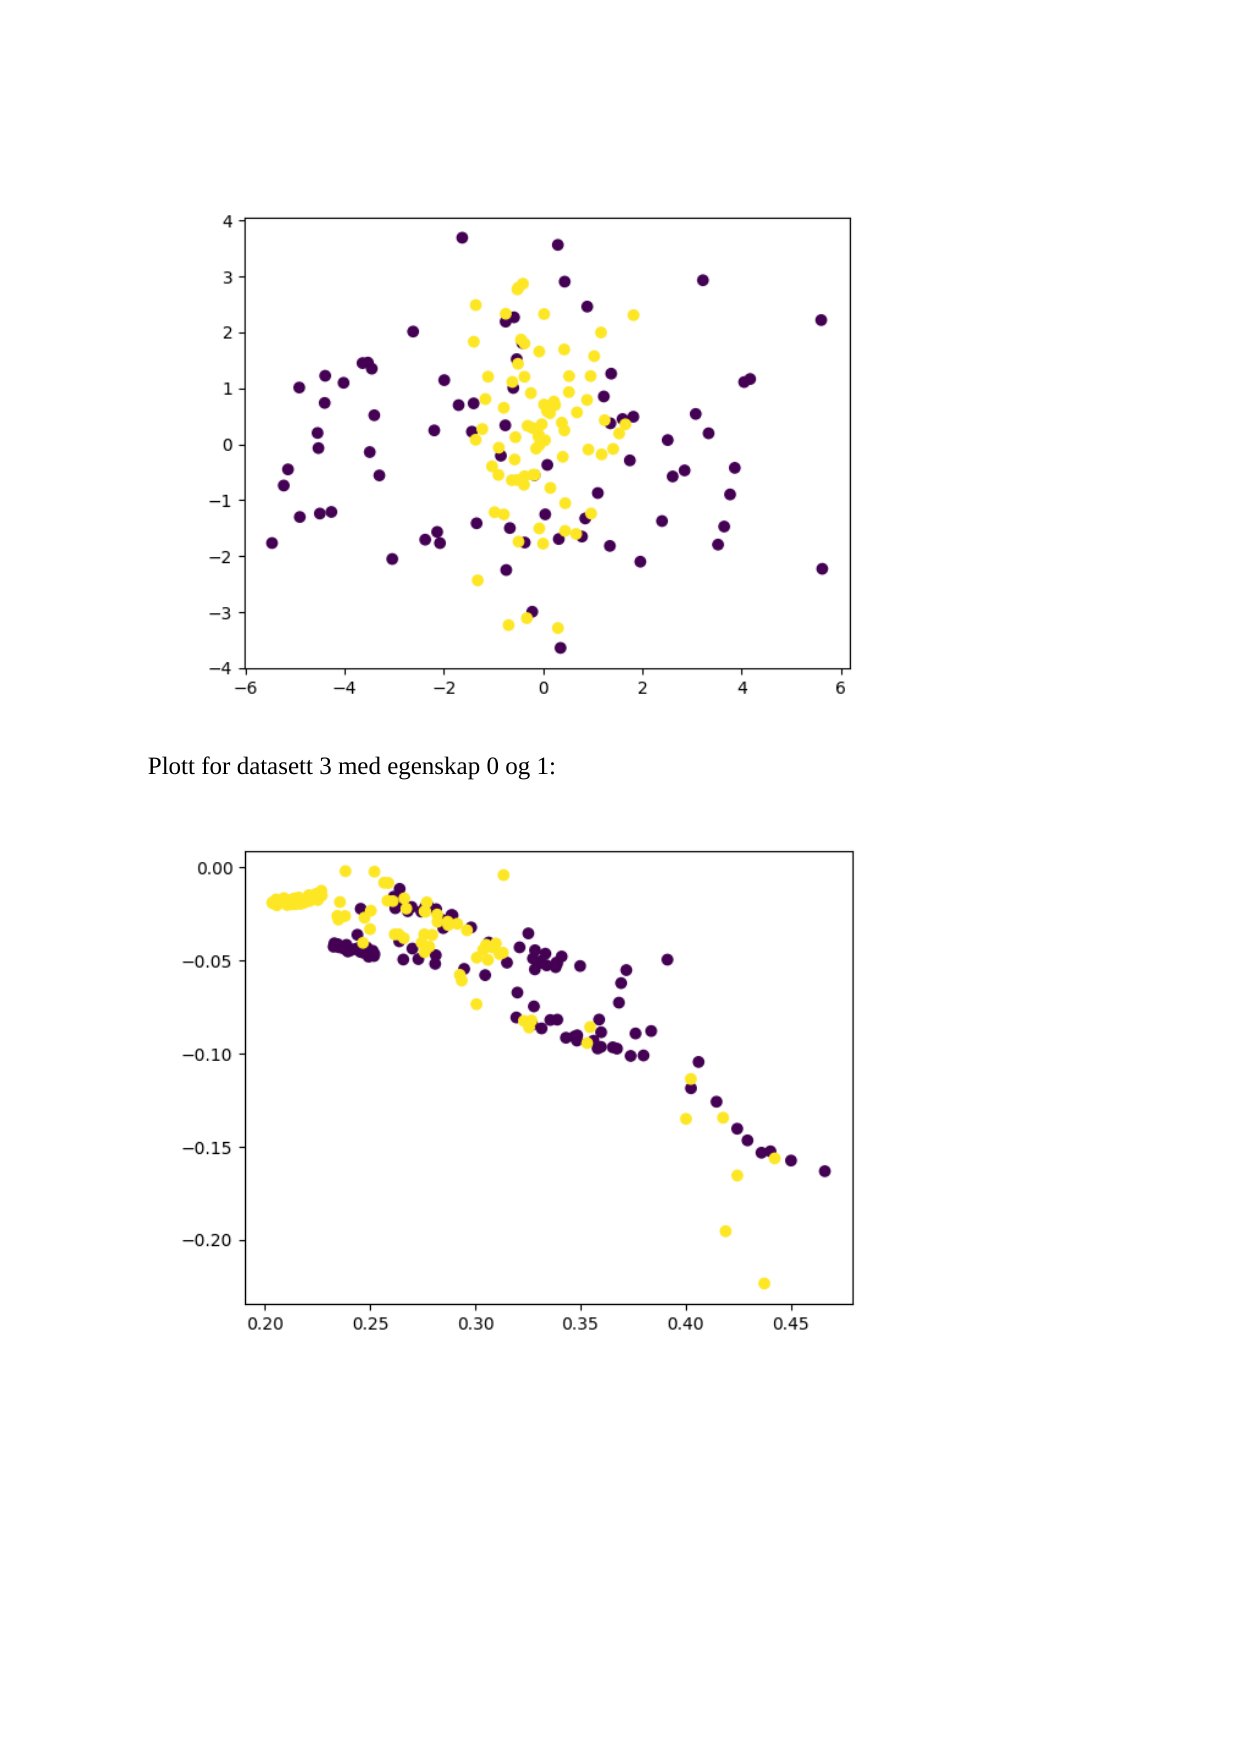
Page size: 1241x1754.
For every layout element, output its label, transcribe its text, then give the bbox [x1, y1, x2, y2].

text Plott for datasett 3 med egenskap 0 og 1: [148, 751, 1093, 1368]
